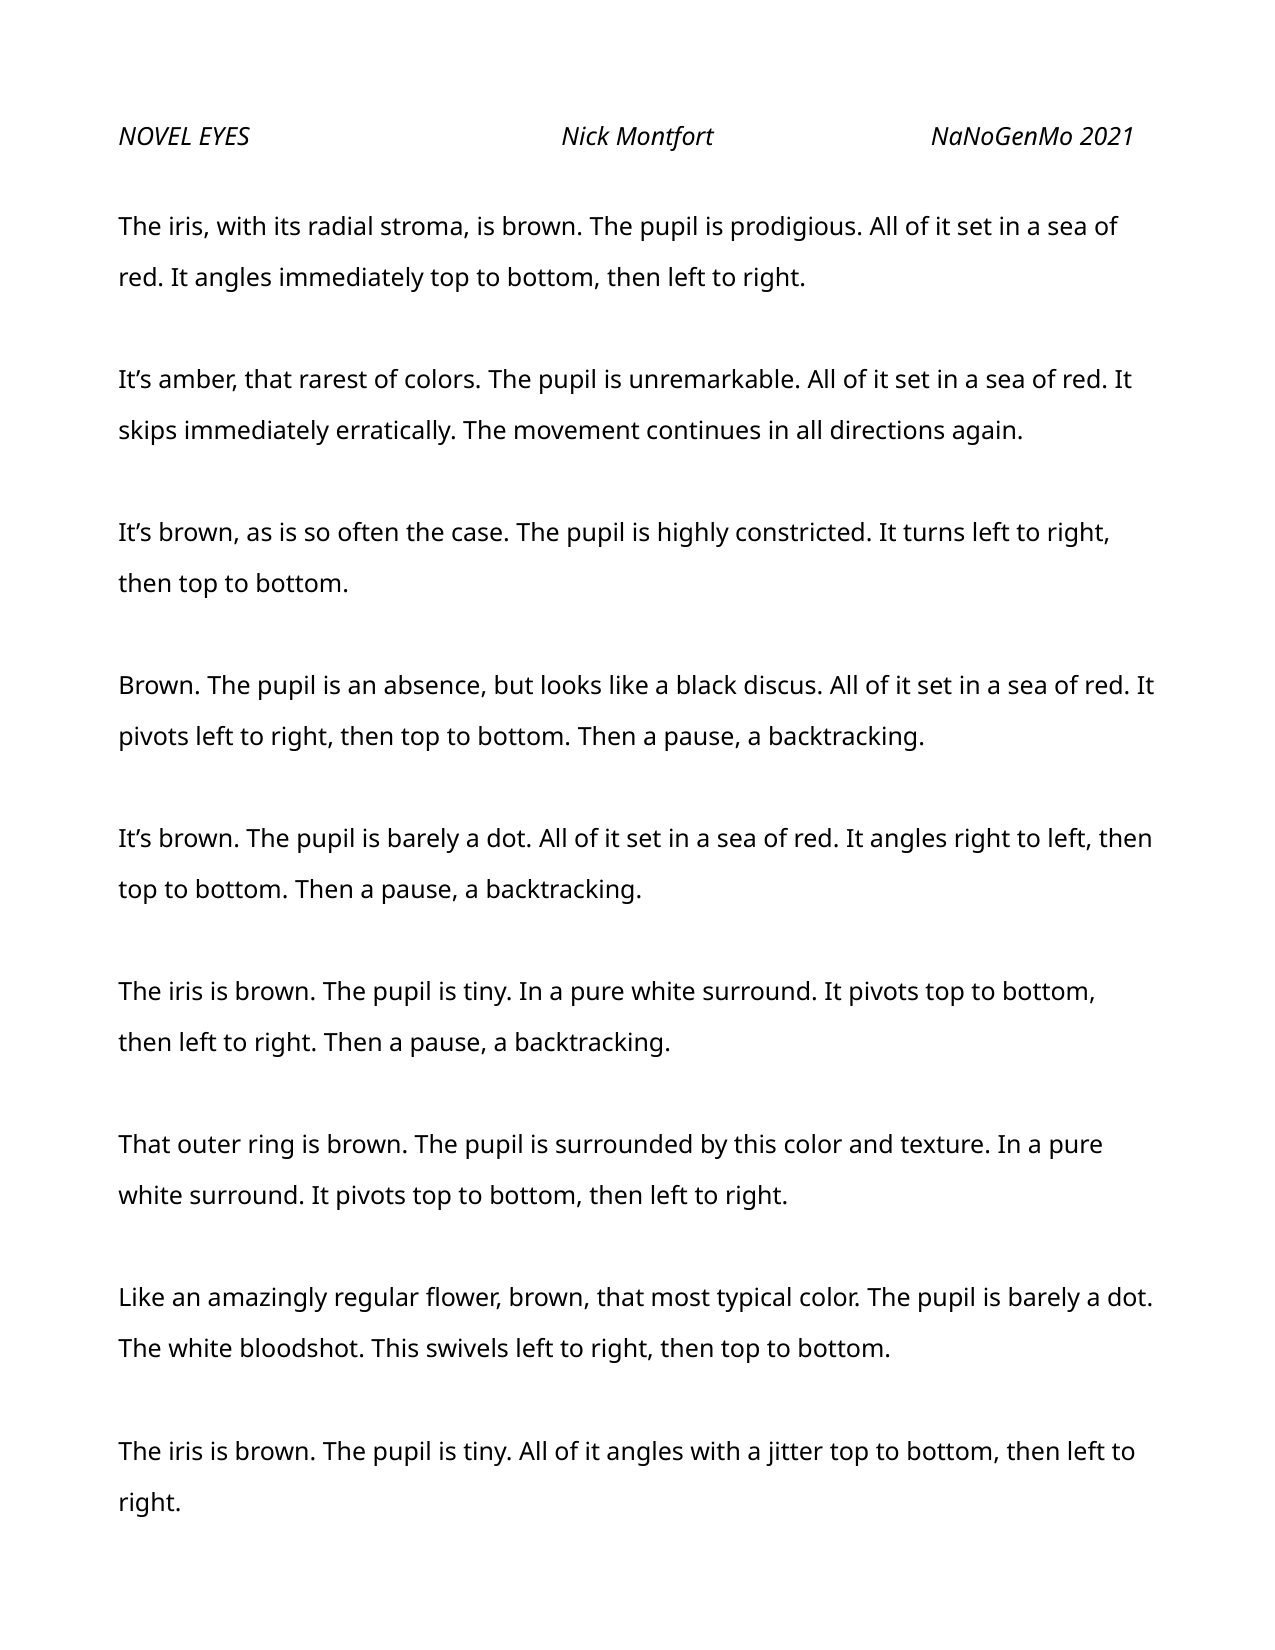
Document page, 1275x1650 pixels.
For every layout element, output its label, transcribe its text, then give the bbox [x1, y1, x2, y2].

text It’s brown, as is so often the case. The pupil is highly constricted. It turns left to right, then top to bottom. [118, 514, 1157, 599]
text It’s amber, that rarest of colors. The pupil is unremarkable. All of it set in a sea of red. It skips immediately erratically. The movement continues in all directions again. [118, 361, 1157, 446]
text Like an amazingly regular flower, brown, that most typical color. The pupil is barely a dot. The white bloodshot. This swivels left to right, then top to bottom. [118, 1280, 1157, 1365]
text That outer ring is brown. The pupil is surrounded by this color and texture. In a pure white surround. It pivots top to bottom, then left to right. [118, 1127, 1157, 1212]
text Brown. The pupil is an absence, but looks like a black discus. All of it set in a sea of red. It pivots left to right, then top to bottom. Then a pause, a backtracking. [118, 667, 1157, 753]
text It’s brown. The pupil is barely a dot. All of it set in a sea of red. It angles right to left, then top to bottom. Then a pause, a backtracking. [118, 821, 1157, 906]
text The iris, with its radial stroma, is brown. The pupil is prodigious. All of it set in a sea of red. It angles immediately top to bottom, then left to right. [118, 208, 1157, 293]
text The iris is brown. The pupil is tiny. All of it angles with a jitter top to bottom, then left to right. [118, 1433, 1157, 1518]
text The iris is brown. The pupil is tiny. In a pure white surround. It pivots top to bottom, then left to right. Then a pause, a backtracking. [118, 974, 1157, 1059]
